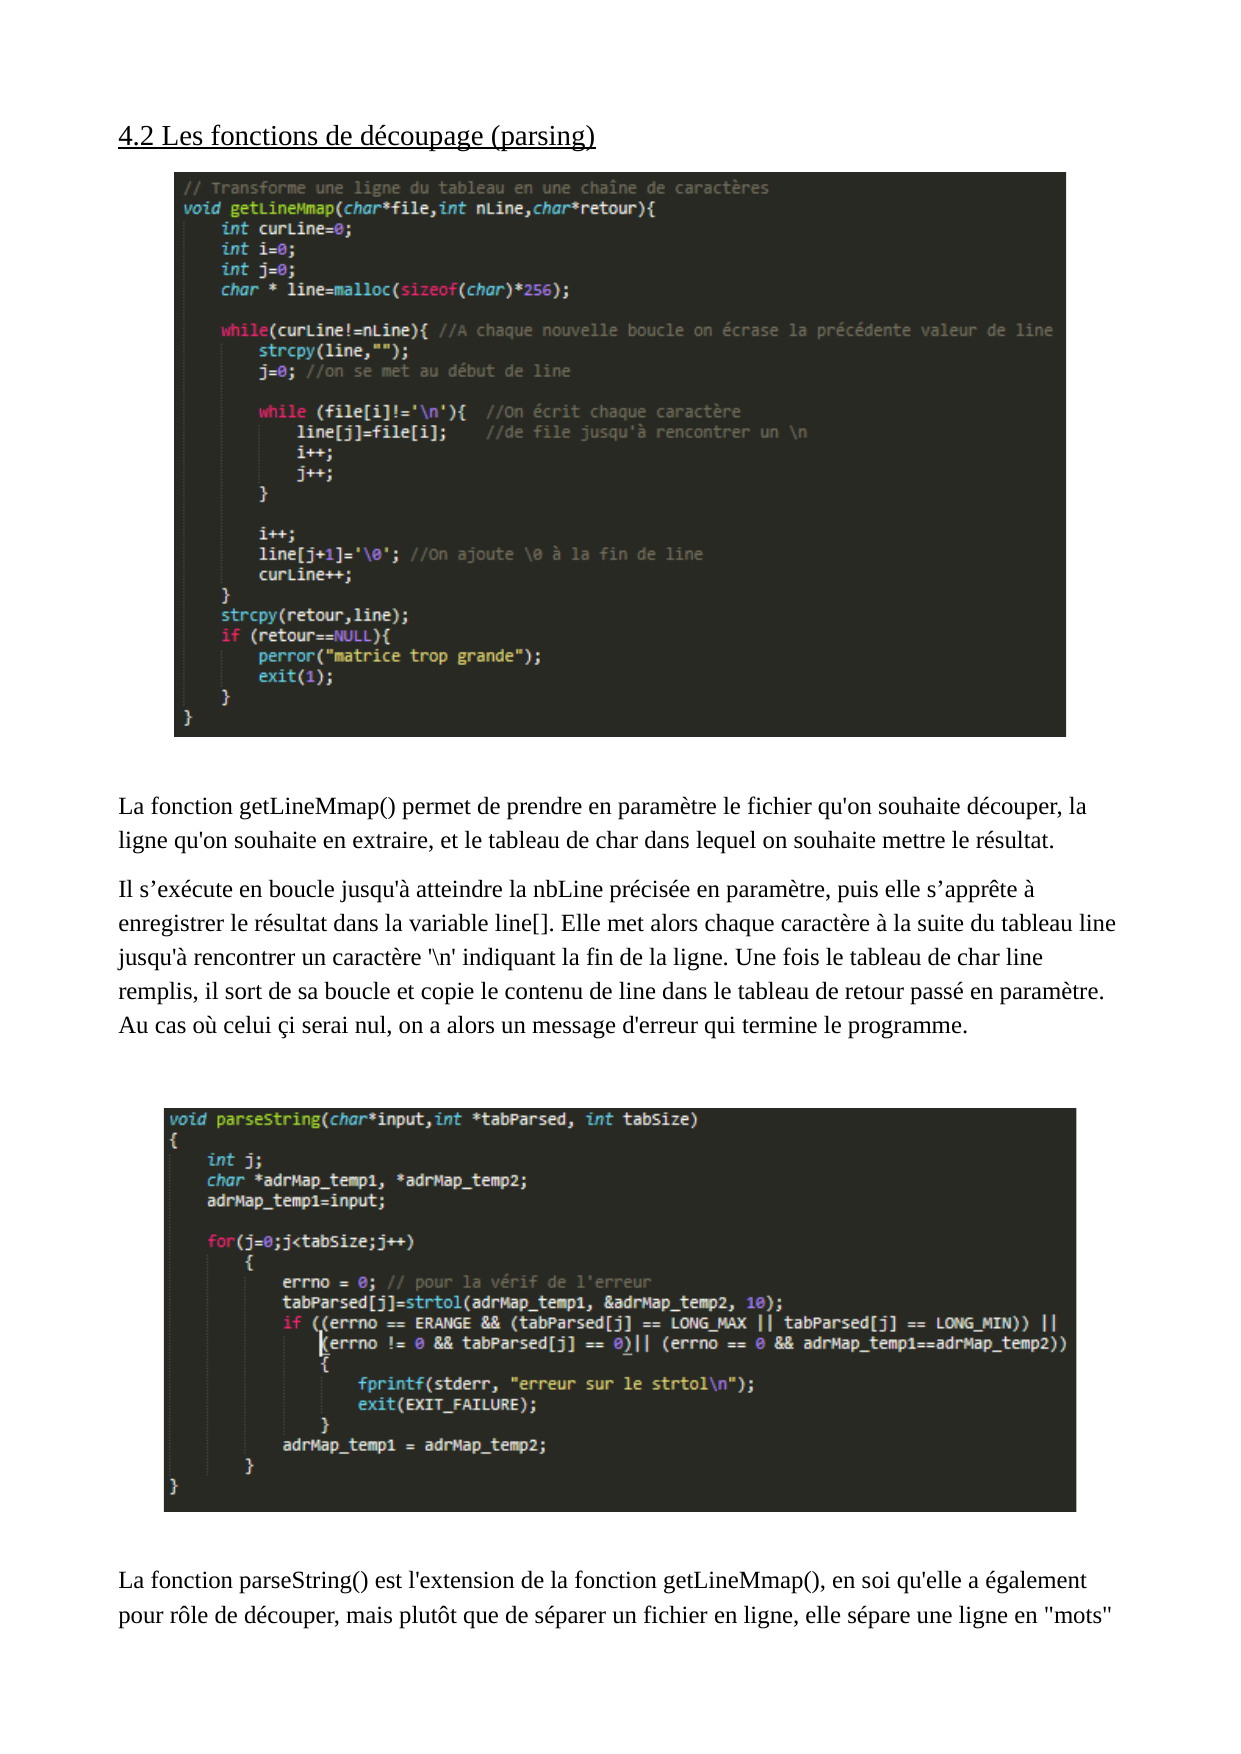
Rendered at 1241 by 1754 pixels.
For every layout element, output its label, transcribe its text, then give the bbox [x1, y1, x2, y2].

picture [174, 172, 1067, 737]
text La fonction parseString() est l'extension de la fonction getLineMmap(), en soi qu'elle a également pour rôle de découper, mais plutôt que de séparer un fichier en ligne, elle sépare une ligne en "mots" [118, 1566, 1122, 1628]
text La fonction getLineMmap() permet de prendre en paramètre le fichier qu'on souhaite découper, la ligne qu'on souhaite en extraire, et le tableau de char dans lequel on souhaite mettre le résultat. [118, 791, 1122, 854]
text Il s’exécute en boucle jusqu'à atteindre la nbLine précisée en paramètre, puis elle s’apprête à enregistrer le résultat dans la variable line[]. Elle met alors chaque caractère à la suite du tableau line jusqu'à rencontrer un caractère '\n' indiquant la fin de la ligne. Une fois le tableau de char line remplis, il sort de sa boucle et copie le contenu de line dans le tableau de retour passé en paramètre. Au cas où celui çi serai nul, on a alors un message d'erreur qui termine le programme. [118, 874, 1122, 1039]
text 4.2 Les fonctions de découpage (parsing) [118, 118, 1122, 151]
picture [163, 1108, 1077, 1512]
